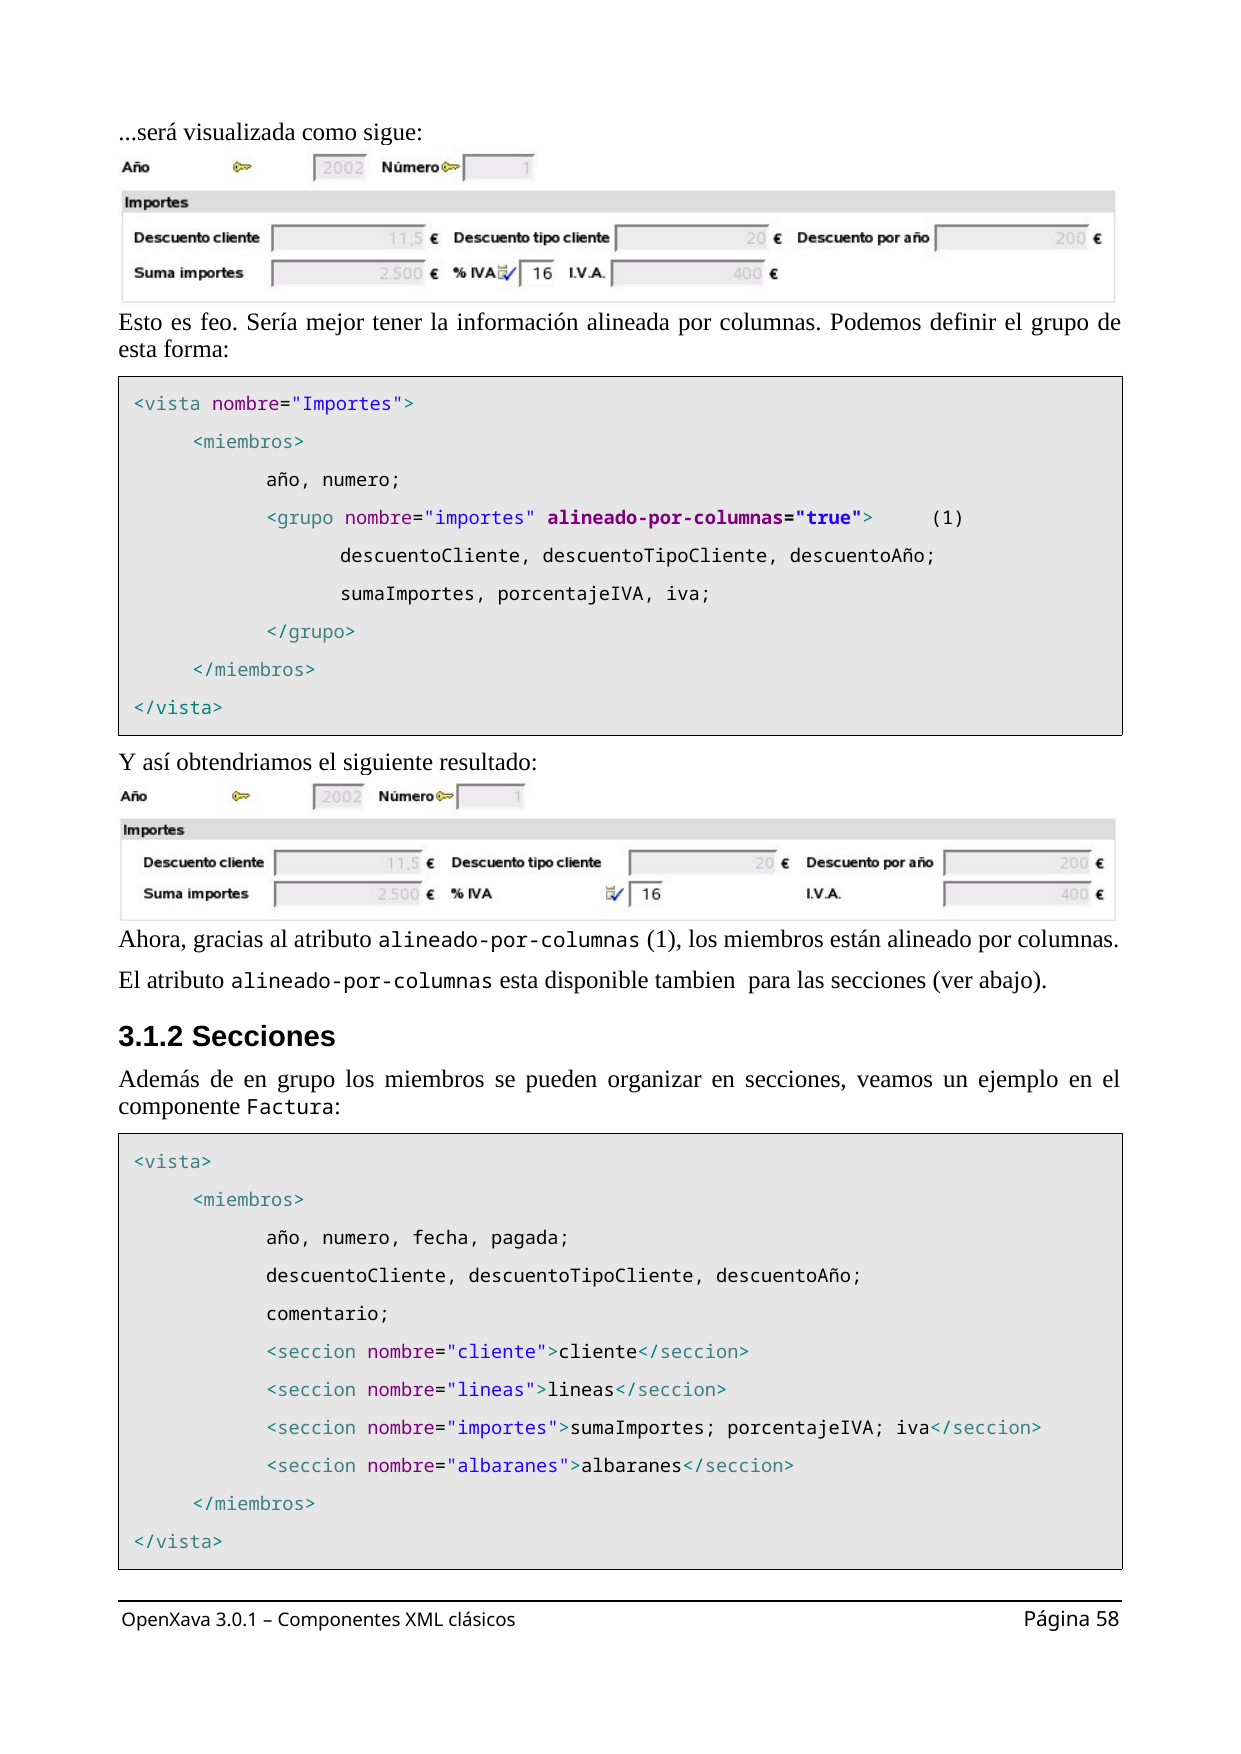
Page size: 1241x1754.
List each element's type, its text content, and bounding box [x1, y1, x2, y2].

text </grupo> [119, 604, 1122, 642]
text <seccion nombre="importes">sumaImportes; porcentajeIVA; iva</seccion> [119, 1399, 1122, 1437]
text </miembros> [119, 1475, 1122, 1513]
text Y así obtendriamos el siguiente resultado: [118, 748, 1122, 775]
text <miembros> [119, 414, 1122, 452]
subtitle Secciones [118, 1019, 1122, 1052]
text año, numero, fecha, pagada; [119, 1209, 1122, 1247]
text comentario; [119, 1285, 1122, 1323]
text descuentoCliente, descuentoTipoCliente, descuentoAño; [119, 528, 1122, 566]
text ...será visualizada como sigue: [118, 118, 1122, 145]
picture [118, 775, 1122, 926]
text <miembros> [119, 1171, 1122, 1209]
text descuentoCliente, descuentoTipoCliente, descuentoAño; [119, 1247, 1122, 1285]
text sumaImportes, porcentajeIVA, iva; [119, 566, 1122, 604]
text <seccion nombre="lineas">lineas</seccion> [119, 1361, 1122, 1399]
text <grupo nombre="importes" alineado-por-columnas="true"> (1) [119, 490, 1122, 528]
text </vista> [119, 1513, 1122, 1569]
text <vista nombre="Importes"> [119, 377, 1122, 414]
text <vista> [119, 1134, 1122, 1171]
text año, numero; [119, 452, 1122, 490]
text <seccion nombre="albaranes">albaranes</seccion> [119, 1437, 1122, 1475]
text <seccion nombre="cliente">cliente</seccion> [119, 1323, 1122, 1361]
text Ahora, gracias al atributo alineado-por-columnas (1), los miembros están alineado por columnas. [118, 926, 1122, 954]
text </miembros> [119, 642, 1122, 680]
text El atributo alineado-por-columnas esta disponible tambien para las secciones (ver abajo). [118, 966, 1122, 994]
text </vista> [119, 680, 1122, 735]
text Esto es feo. Sería mejor tener la información alineada por columnas. Podemos definir el grupo de esta forma: [118, 308, 1122, 363]
text Además de en grupo los miembros se pueden organizar en secciones, veamos un ejemplo en el componente Factura: [118, 1065, 1122, 1121]
picture [118, 145, 1122, 308]
